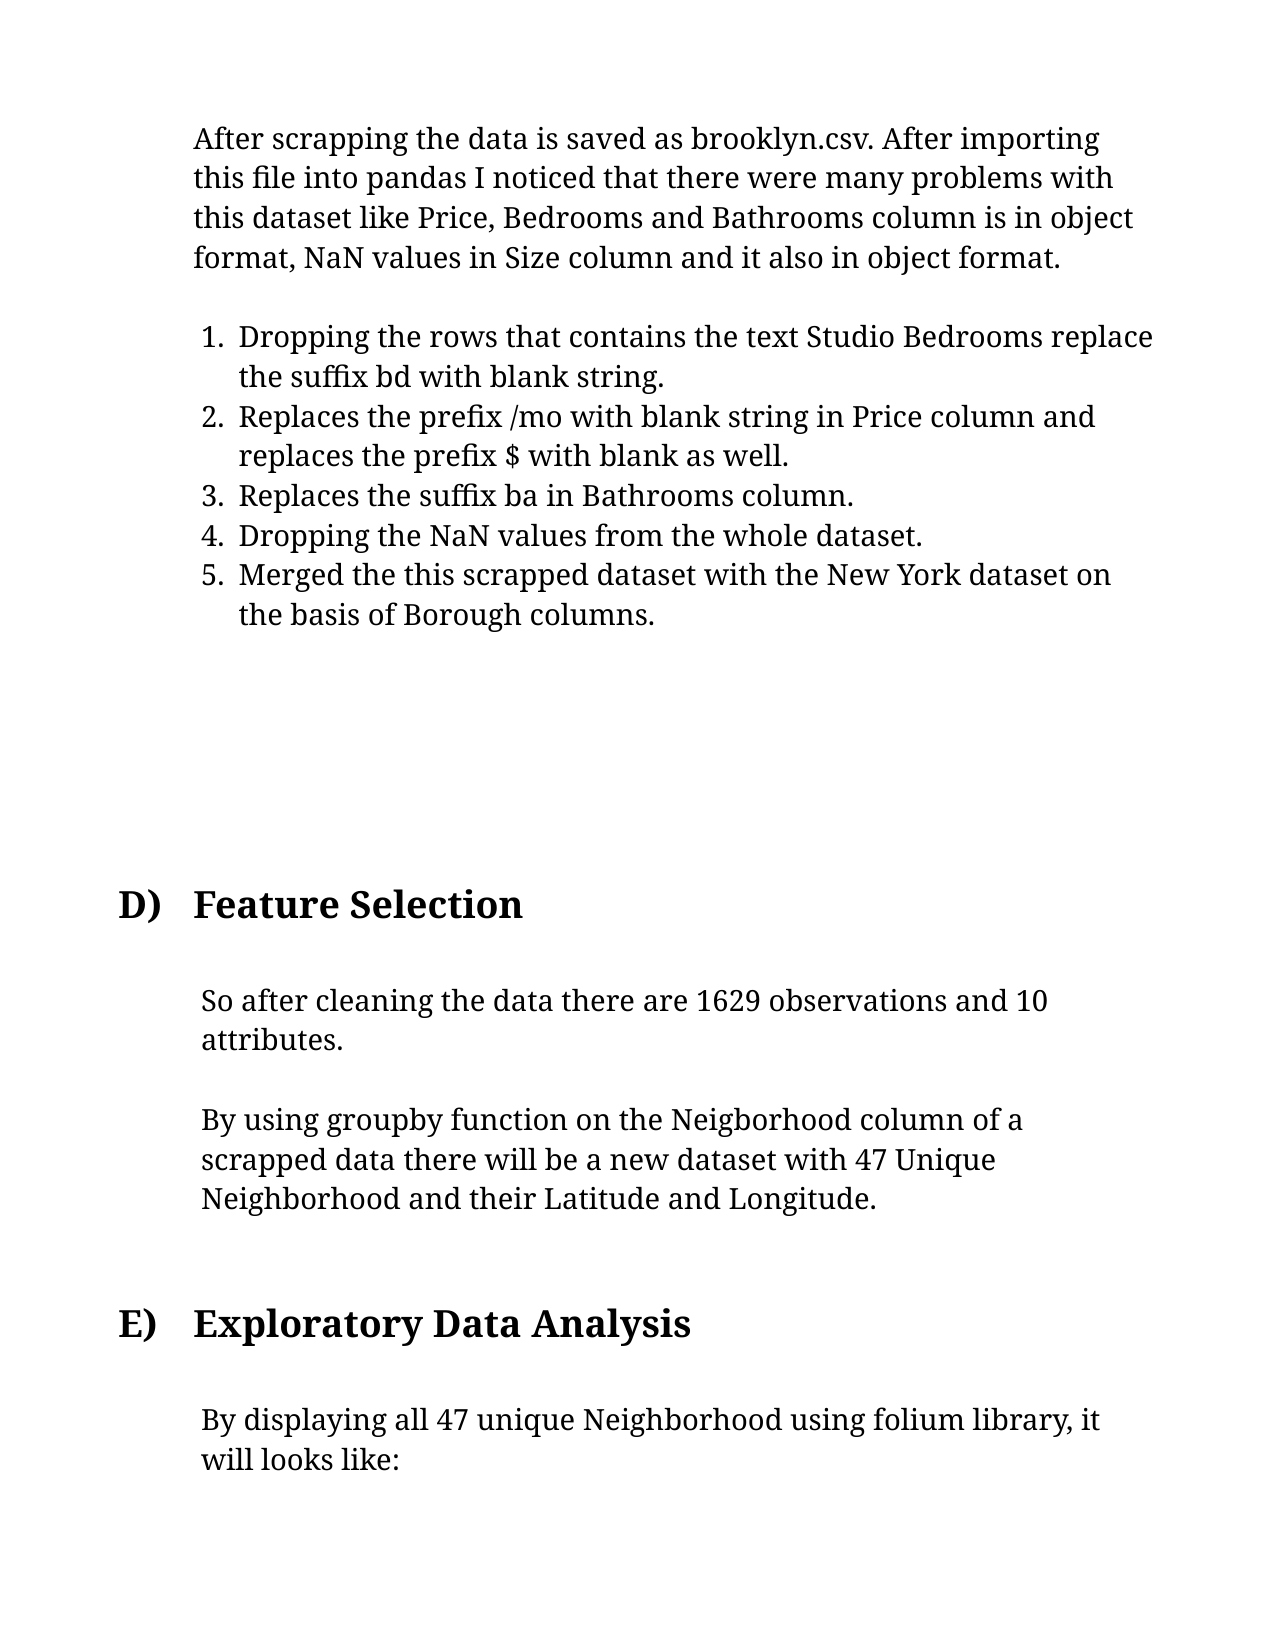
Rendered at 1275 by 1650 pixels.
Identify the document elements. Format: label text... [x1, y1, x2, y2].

list Replaces the prefix /mo with blank string in Price column and replaces the prefix $ with blank as well. [201, 396, 1157, 475]
list So after cleaning the data there are 1629 observations and 10 attributes. [201, 980, 1157, 1059]
list Dropping the NaN values from the whole dataset. [201, 515, 1157, 555]
list Dropping the rows that contains the text Studio Bedrooms replace the suffix bd with blank string. [201, 317, 1157, 396]
list By displaying all 47 unique Neighborhood using folium library, it will looks like: [201, 1399, 1157, 1479]
list After scrapping the data is saved as brooklyn.csv. After importing this file into pandas I noticed that there were many problems with this dataset like Price, Bedrooms and Bathrooms column is in object format, NaN values in Size column and it also in object format. [156, 118, 1157, 277]
list Merged the this scrapped dataset with the New York dataset on the basis of Borough columns. [201, 555, 1157, 634]
list Exploratory Data Analysis [118, 1297, 1157, 1348]
list Replaces the suffix ba in Bathrooms column. [201, 475, 1157, 515]
list By using groupby function on the Neigborhood column of a scrapped data there will be a new dataset with 47 Unique Neighborhood and their Latitude and Longitude. [201, 1099, 1157, 1218]
list Feature Selection [118, 878, 1157, 929]
